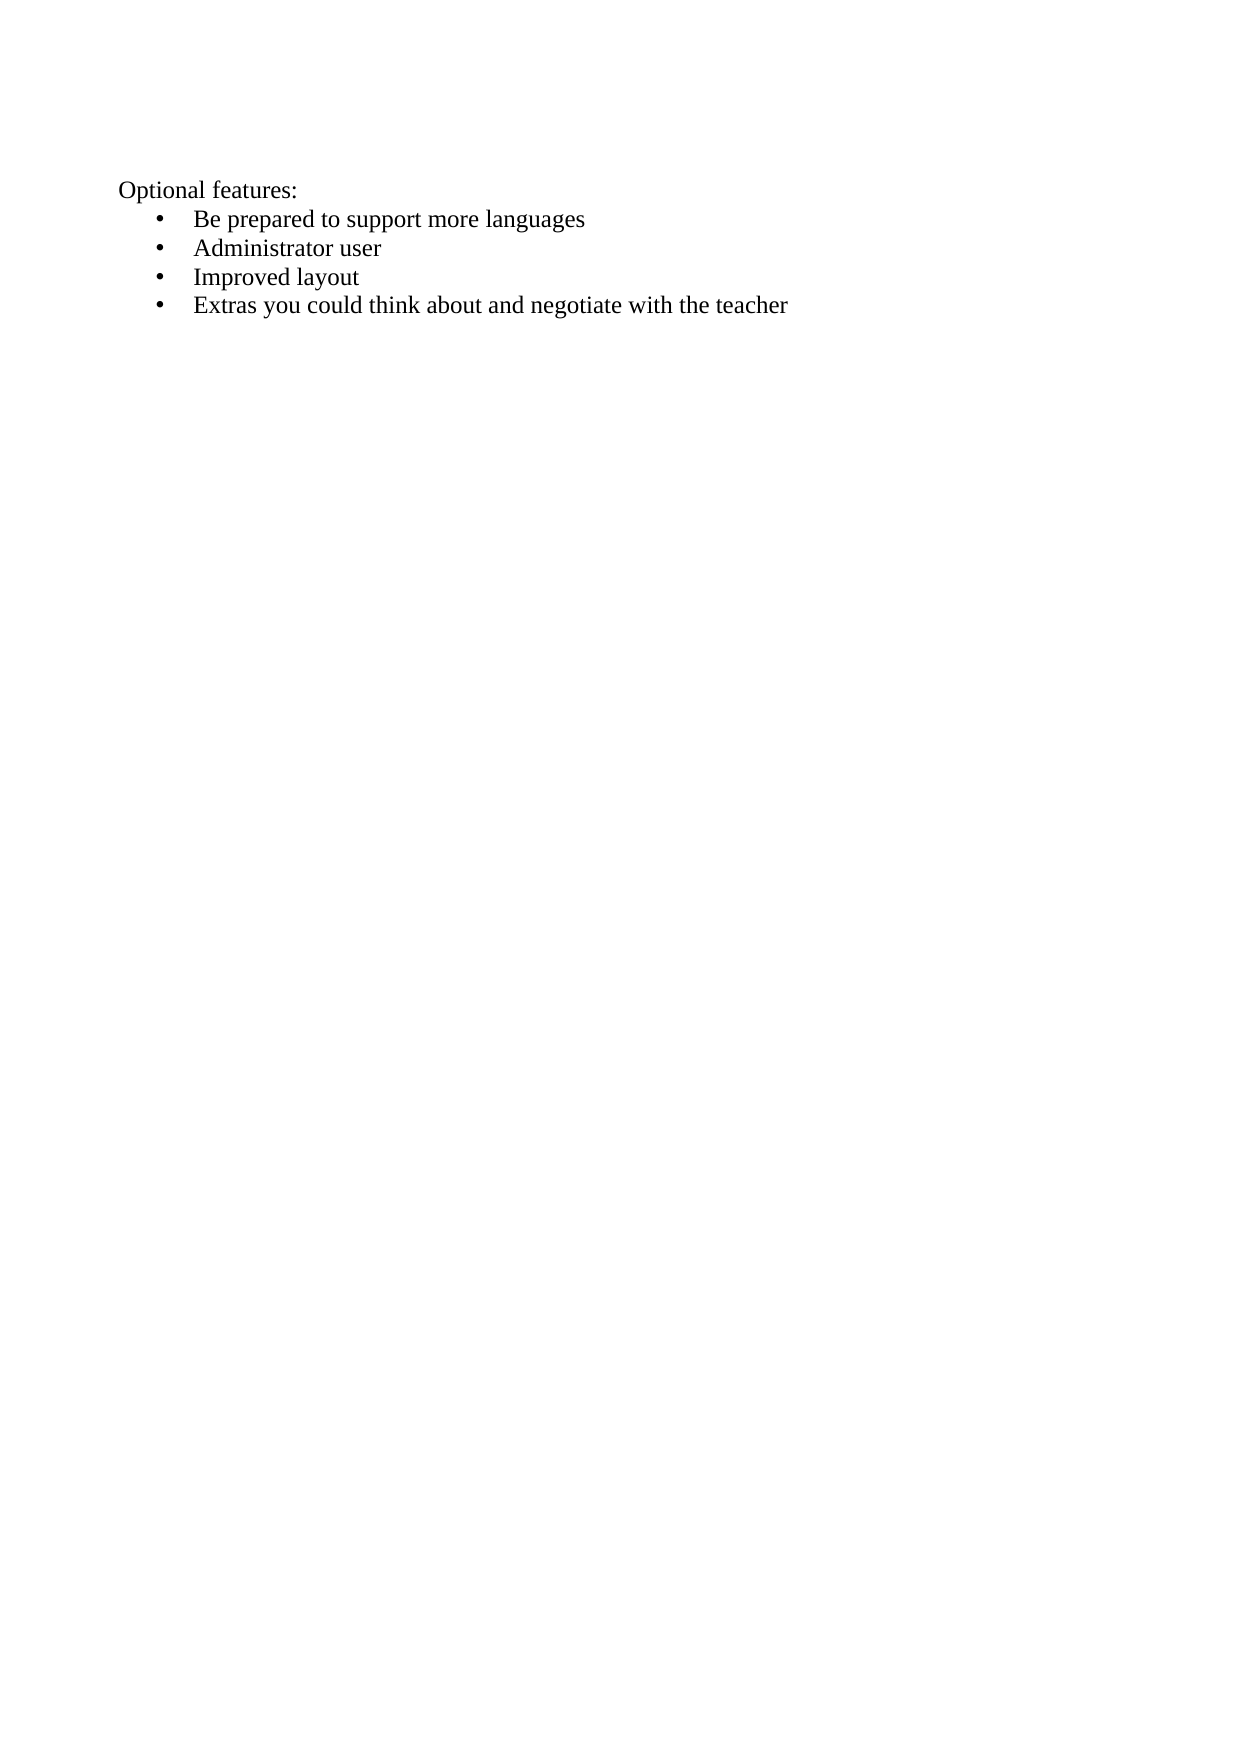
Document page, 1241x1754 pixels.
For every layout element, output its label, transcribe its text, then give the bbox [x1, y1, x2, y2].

list Extras you could think about and negotiate with the teacher [156, 291, 1122, 319]
text Optional features: [118, 176, 1122, 204]
list Be prepared to support more languages [156, 204, 1122, 233]
list Improved layout [156, 262, 1122, 291]
list Administrator user [156, 233, 1122, 262]
